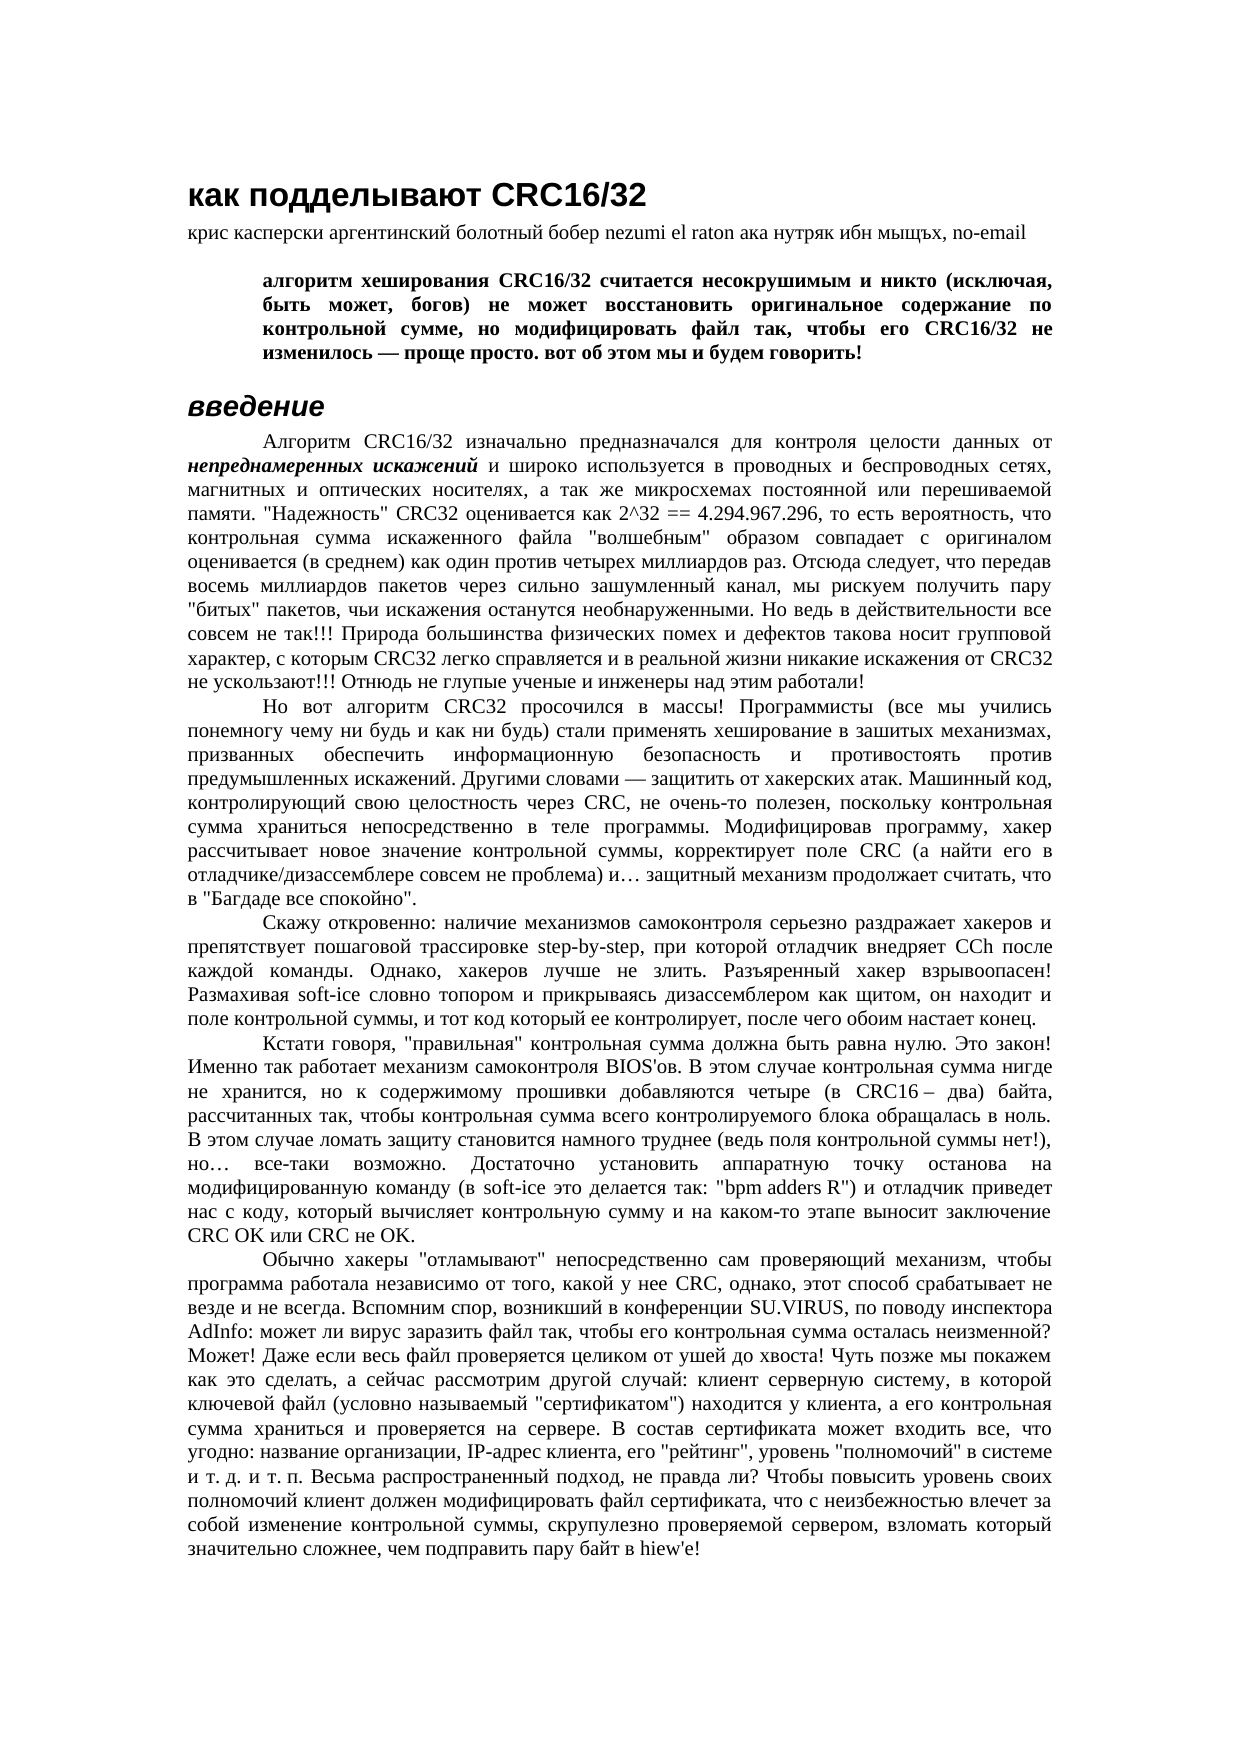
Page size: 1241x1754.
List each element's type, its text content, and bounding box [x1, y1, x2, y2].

subtitle введение [187, 389, 1053, 423]
text Обычно хакеры "отламывают" непосредственно сам проверяющий механизм, чтобы программа работала независимо от того, какой у нее CRC, однако, этот способ срабатывает не везде и не всегда. Вспомним спор, возникший в конференции SU.VIRUS, по поводу инспектора AdInfo: может ли вирус заразить файл так, чтобы его контрольная сумма осталась неизменной? Может! Даже если весь файл проверяется целиком от ушей до хвоста! Чуть позже мы покажем как это сделать, а сейчас рассмотрим другой случай: клиент серверную систему, в которой ключевой файл (условно называемый "сертификатом") находится у клиента, а его контрольная сумма храниться и проверяется на сервере. В состав сертификата может входить все, что угодно: название организации, IP-адрес клиента, его "рейтинг", уровень "полномочий" в системе и т. д. и т. п. Весьма распространенный подход, не правда ли? Чтобы повысить уровень своих полномочий клиент должен модифицировать файл сертификата, что с неизбежностью влечет за собой изменение контрольной суммы, скрупулезно проверяемой сервером, взломать который значительно сложнее, чем подправить пару байт в hiew'е! [187, 1247, 1053, 1560]
subtitle как подделывают CRC16/32 [187, 175, 1053, 213]
text Алгоритм CRC16/32 изначально предназначался для контроля целости данных от непреднамеренных искажений и широко используется в проводных и беспроводных сетях, магнитных и оптических носителях, а так же микросхемах постоянной или перешиваемой памяти. "Надежность" CRC32 оценивается как 2^32 == 4.294.967.296, то есть вероятность, что контрольная сумма искаженного файла "волшебным" образом совпадает с оригиналом оценивается (в среднем) как один против четырех миллиардов раз. Отсюда следует, что передав восемь миллиардов пакетов через сильно зашумленный канал, мы рискуем получить пару "битых" пакетов, чьи искажения останутся необнаруженными. Но ведь в действительности все совсем не так!!! Природа большинства физических помех и дефектов такова носит групповой характер, с которым CRC32 легко справляется и в реальной жизни никакие искажения от CRC32 не ускользают!!! Отнюдь не глупые ученые и инженеры над этим работали! [187, 429, 1053, 693]
text Кстати говоря, "правильная" контрольная сумма должна быть равна нулю. Это закон! Именно так работает механизм самоконтроля BIOS'ов. В этом случае контрольная сумма нигде не хранится, но к содержимому прошивки добавляются четыре (в CRC16 – два) байта, рассчитанных так, чтобы контрольная сумма всего контролируемого блока обращалась в ноль. В этом случае ломать защиту становится намного труднее (ведь поля контрольной суммы нет!), но… все-таки возможно. Достаточно установить аппаратную точку останова на модифицированную команду (в soft-ice это делается так: "bpm adders R") и отладчик приведет нас с коду, который вычисляет контрольную сумму и на каком-то этапе выносит заключение CRC OK или CRC не OK. [187, 1030, 1053, 1247]
text Скажу откровенно: наличие механизмов самоконтроля серьезно раздражает хакеров и препятствует пошаговой трассировке step-by-step, при которой отладчик внедряет CCh после каждой команды. Однако, хакеров лучше не злить. Разъяренный хакер взрывоопасен! Размахивая soft-ice словно топором и прикрываясь дизассемблером как щитом, он находит и поле контрольной суммы, и тот код который ее контролирует, после чего обоим настает конец. [187, 910, 1053, 1030]
text алгоритм хеширования CRC16/32 считается несокрушимым и никто (исключая, быть может, богов) не может восстановить оригинальное содержание по контрольной сумме, но модифицировать файл так, чтобы его CRC16/32 не изменилось — проще просто. вот об этом мы и будем говорить! [262, 268, 1053, 364]
text Но вот алгоритм CRC32 просочился в массы! Программисты (все мы учились понемногу чему ни будь и как ни будь) стали применять хеширование в зашитых механизмах, призванных обеспечить информационную безопасность и противостоять против предумышленных искажений. Другими словами — защитить от хакерских атак. Машинный код, контролирующий свою целостность через CRC, не очень-то полезен, поскольку контрольная сумма храниться непосредственно в теле программы. Модифицировав программу, хакер рассчитывает новое значение контрольной суммы, корректирует поле CRC (а найти его в отладчике/дизассемблере совсем не проблема) и… защитный механизм продолжает считать, что в "Багдаде все спокойно". [187, 693, 1053, 910]
text крис касперски аргентинский болотный бобер nezumi el raton ака нутряк ибн мыщъх, no-email [187, 220, 1053, 244]
